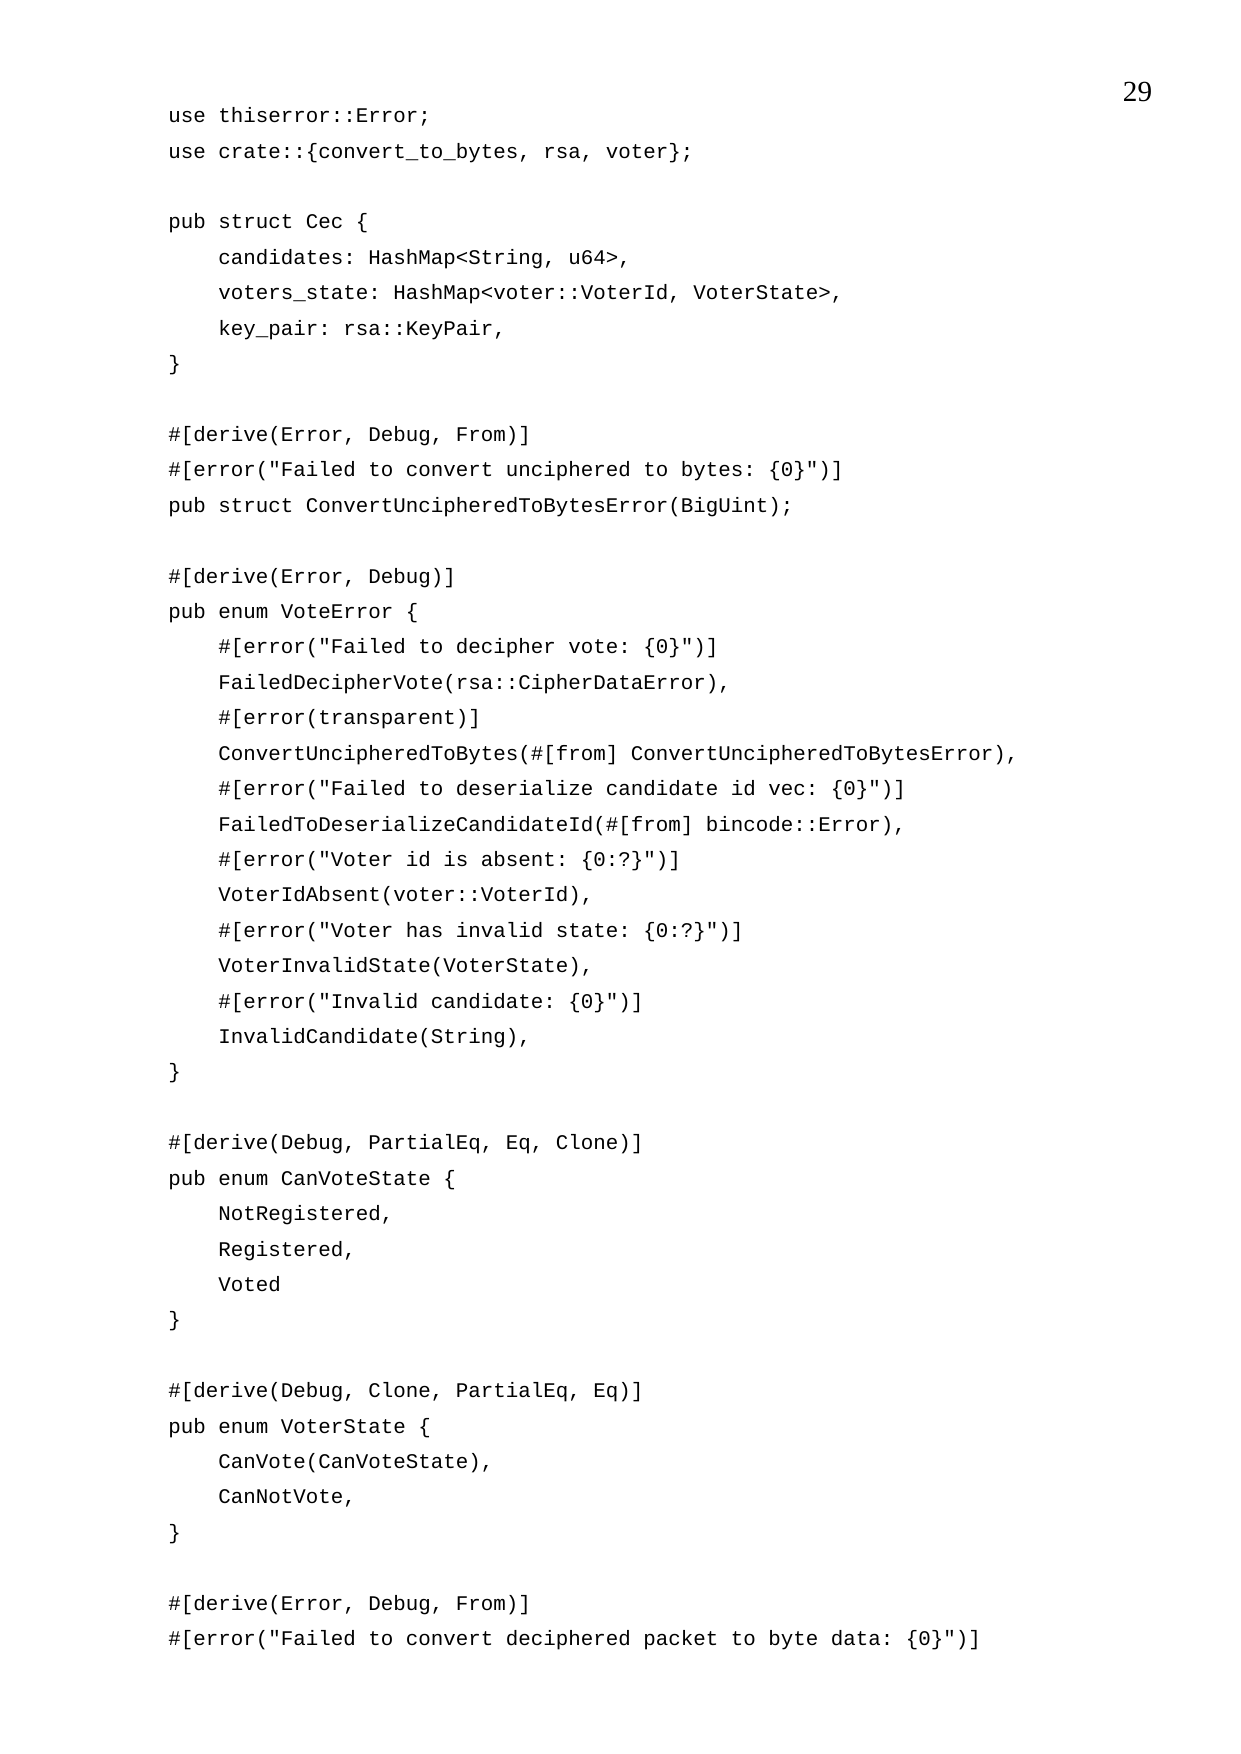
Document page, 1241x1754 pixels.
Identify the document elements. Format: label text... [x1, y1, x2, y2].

text FailedDecipherVote(rsa::CipherDataError), [118, 672, 1122, 696]
text #[derive(Error, Debug)] [118, 566, 1122, 589]
text } [118, 1061, 1122, 1085]
text pub struct Cec { [118, 211, 1122, 235]
text voters_state: HashMap<voter::VoterId, VoterState>, [118, 282, 1122, 306]
text #[error("Voter has invalid state: {0:?}")] [118, 920, 1122, 943]
text Voted [118, 1274, 1122, 1298]
text candidates: HashMap<String, u64>, [118, 247, 1122, 271]
text InvalidCandidate(String), [118, 1026, 1122, 1050]
text #[error("Failed to deserialize candidate id vec: {0}")] [118, 778, 1122, 802]
text } [118, 1522, 1122, 1546]
text #[derive(Error, Debug, From)] [118, 1593, 1122, 1616]
text #[error("Failed to convert unciphered to bytes: {0}")] [118, 459, 1122, 483]
text #[error("Failed to decipher vote: {0}")] [118, 636, 1122, 660]
text #[error("Voter id is absent: {0:?}")] [118, 849, 1122, 873]
text #[derive(Debug, PartialEq, Eq, Clone)] [118, 1132, 1122, 1156]
text #[error("Invalid candidate: {0}")] [118, 991, 1122, 1014]
text pub struct ConvertUncipheredToBytesError(BigUint); [118, 495, 1122, 518]
text CanVote(CanVoteState), [118, 1451, 1122, 1475]
text use thiserror::Error; [118, 105, 1122, 129]
text } [118, 1309, 1122, 1333]
text key_pair: rsa::KeyPair, [118, 318, 1122, 341]
text #[error(transparent)] [118, 707, 1122, 731]
text #[error("Failed to convert deciphered packet to byte data: {0}")] [118, 1628, 1122, 1652]
text pub enum VoteError { [118, 601, 1122, 625]
text pub enum VoterState { [118, 1416, 1122, 1439]
text FailedToDeserializeCandidateId(#[from] bincode::Error), [118, 813, 1122, 837]
text VoterIdAbsent(voter::VoterId), [118, 884, 1122, 908]
text CanNotVote, [118, 1486, 1122, 1510]
text NotRegistered, [118, 1203, 1122, 1227]
text ConvertUncipheredToBytes(#[from] ConvertUncipheredToBytesError), [118, 743, 1122, 766]
text #[derive(Error, Debug, From)] [118, 424, 1122, 448]
text pub enum CanVoteState { [118, 1168, 1122, 1191]
text #[derive(Debug, Clone, PartialEq, Eq)] [118, 1380, 1122, 1404]
text VoterInvalidState(VoterState), [118, 955, 1122, 979]
text use crate::{convert_to_bytes, rsa, voter}; [118, 141, 1122, 164]
text Registered, [118, 1238, 1122, 1262]
text } [118, 353, 1122, 377]
